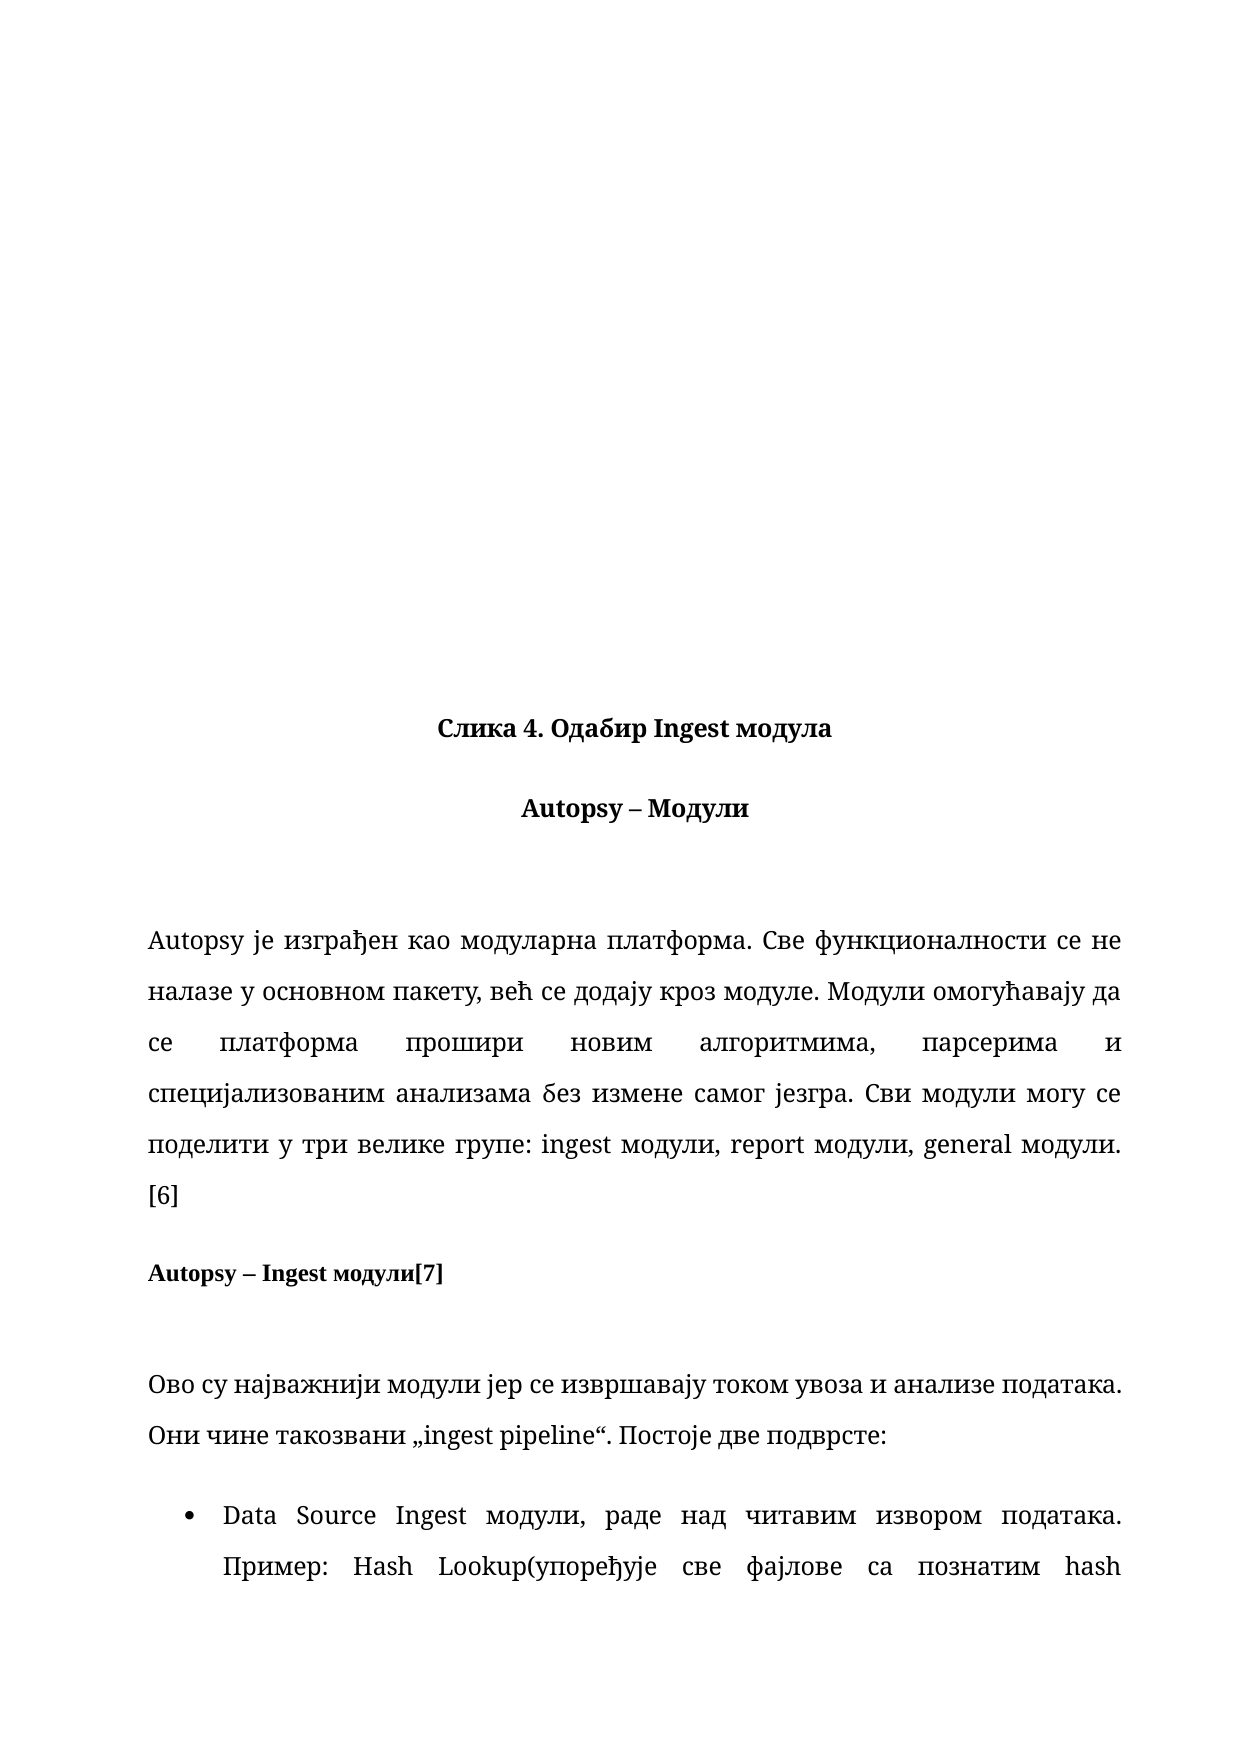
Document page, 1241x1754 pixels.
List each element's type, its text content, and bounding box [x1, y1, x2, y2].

text Ово су најважнији модули јер се извршавају током увоза и анализе података. Они чине такозвани „ingest pipeline“. Постоје две подврсте: [148, 1367, 1122, 1452]
text Слика 4. Одабир Ingest модула [148, 711, 1122, 745]
list Data Source Ingest модули, раде над читавим извором података. Пример: Hash Lookup(упоређује све фајлове са познатим hash [185, 1498, 1122, 1583]
subtitle Autopsy – Модули [148, 791, 1122, 825]
text Autopsy – Ingest модули[7] [148, 1258, 1122, 1286]
text Аutopsy је изграђен као модуларна платформа. Све функционалности се не налазе у основном пакету, већ се додају кроз модуле. Модули омогућавају да се платформа прошири новим алгоритмима, парсерима и специјализованим анализама без измене самог језгра. Сви модули могу се поделити у три велике групе: ingest модули, report модули, general модули. [6] [148, 922, 1122, 1212]
